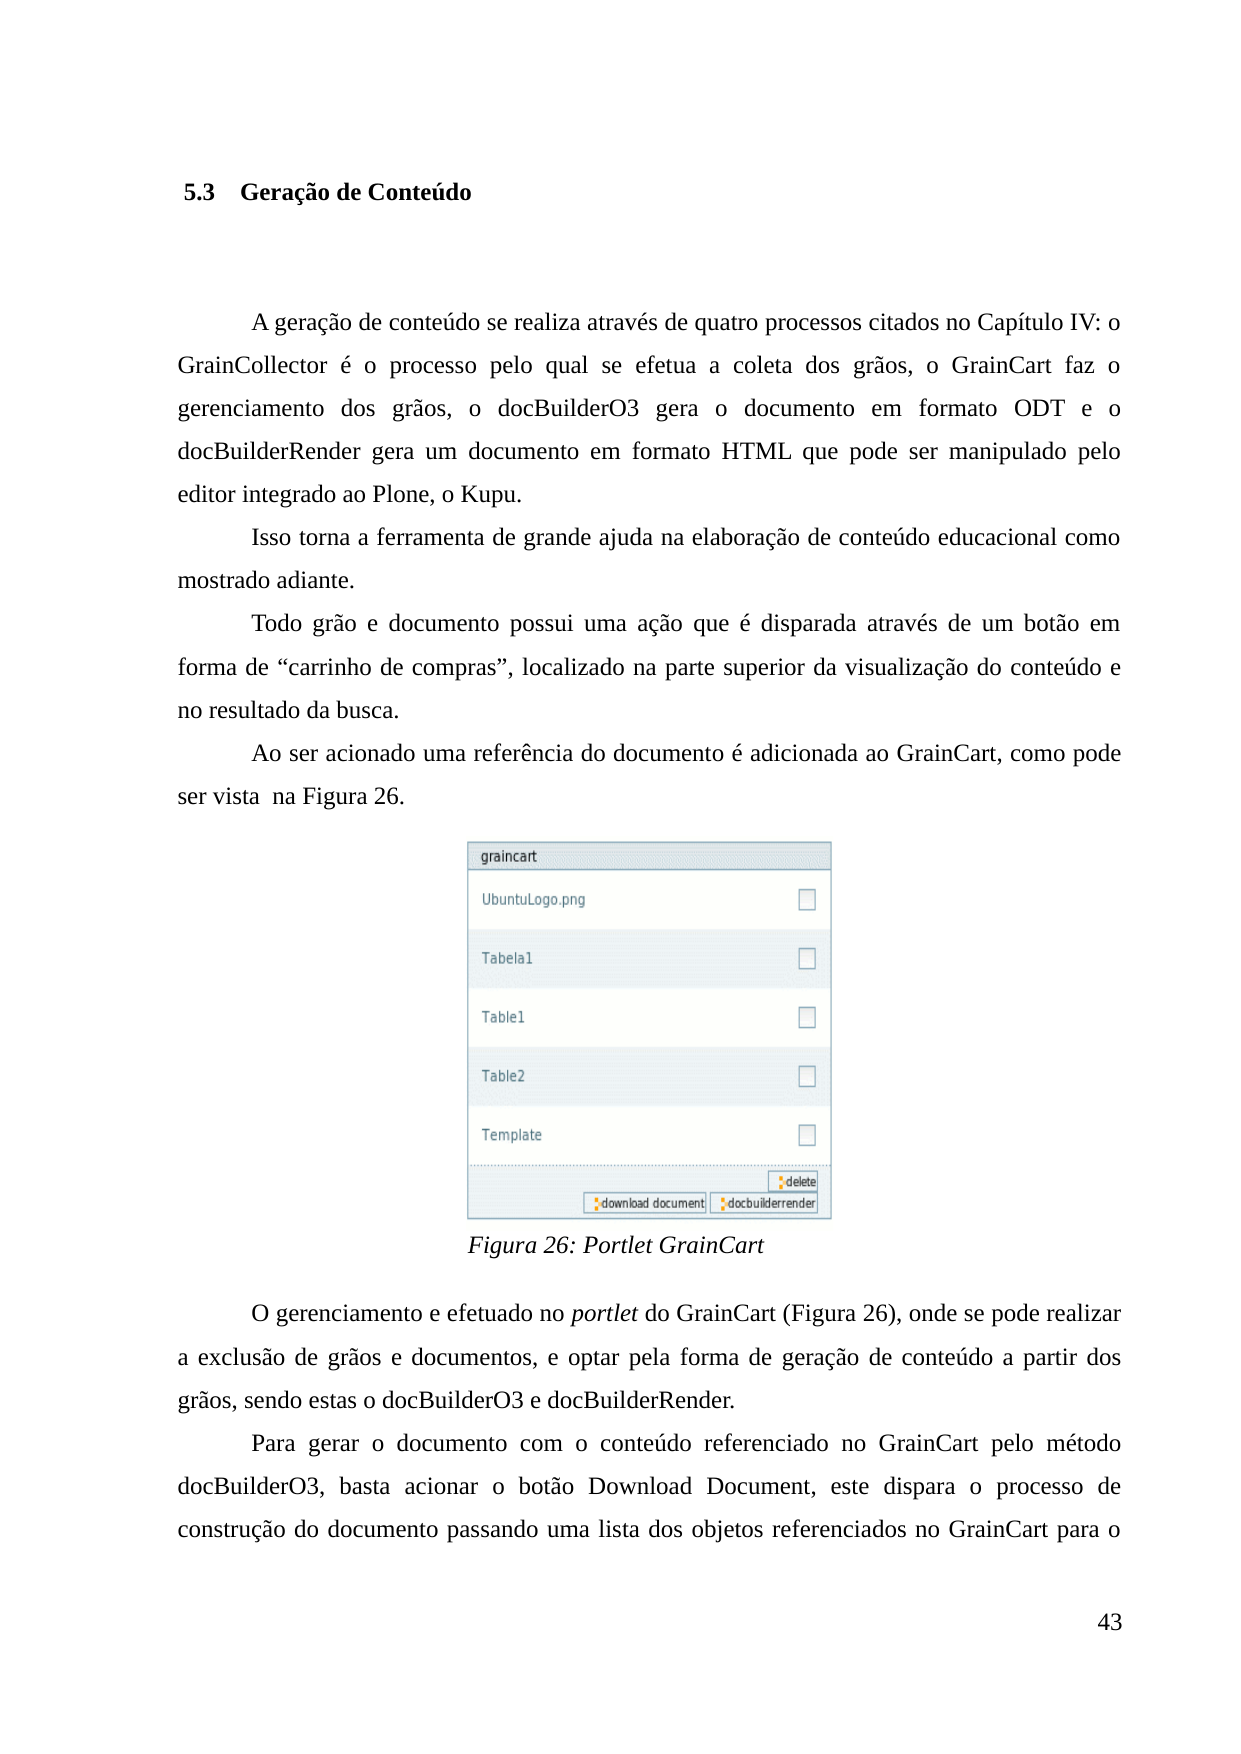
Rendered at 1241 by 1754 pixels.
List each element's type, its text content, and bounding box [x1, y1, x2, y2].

text Isso torna a ferramenta de grande ajuda na elaboração de conteúdo educacional como mostrado adiante. [177, 522, 1122, 594]
picture [465, 836, 834, 1231]
text A geração de conteúdo se realiza através de quatro processos citados no Capítulo IV: o GrainCollector é o processo pelo qual se efetua a coleta dos grãos, o GrainCart faz o gerenciamento dos grãos, o docBuilderO3 gera o documento em formato ODT e o docBuilderRender gera um documento em formato HTML que pode ser manipulado pelo editor integrado ao Plone, o Kupu. [177, 307, 1122, 508]
text Todo grão e documento possui uma ação que é disparada através de um botão em forma de “carrinho de compras”, localizado na parte superior da visualização do conteúdo e no resultado da busca. [177, 608, 1122, 723]
text O gerenciamento e efetuado no portlet do GrainCart (Figura 26), onde se pode realizar a exclusão de grãos e documentos, e optar pela forma de geração de conteúdo a partir dos grãos, sendo estas o docBuilderO3 e docBuilderRender. [177, 1298, 1122, 1413]
text Figura 26: Portlet GrainCart [468, 1231, 832, 1259]
subtitle 5.3 Geração de Conteúdo [177, 177, 1122, 206]
text Ao ser acionado uma referência do documento é adicionada ao GrainCart, como pode ser vista na Figura 26. [177, 738, 1122, 810]
text Para gerar o documento com o conteúdo referenciado no GrainCart pelo método docBuilderO3, basta acionar o botão Download Document, este dispara o processo de construção do documento passando uma lista dos objetos referenciados no GrainCart para o [177, 1428, 1122, 1543]
